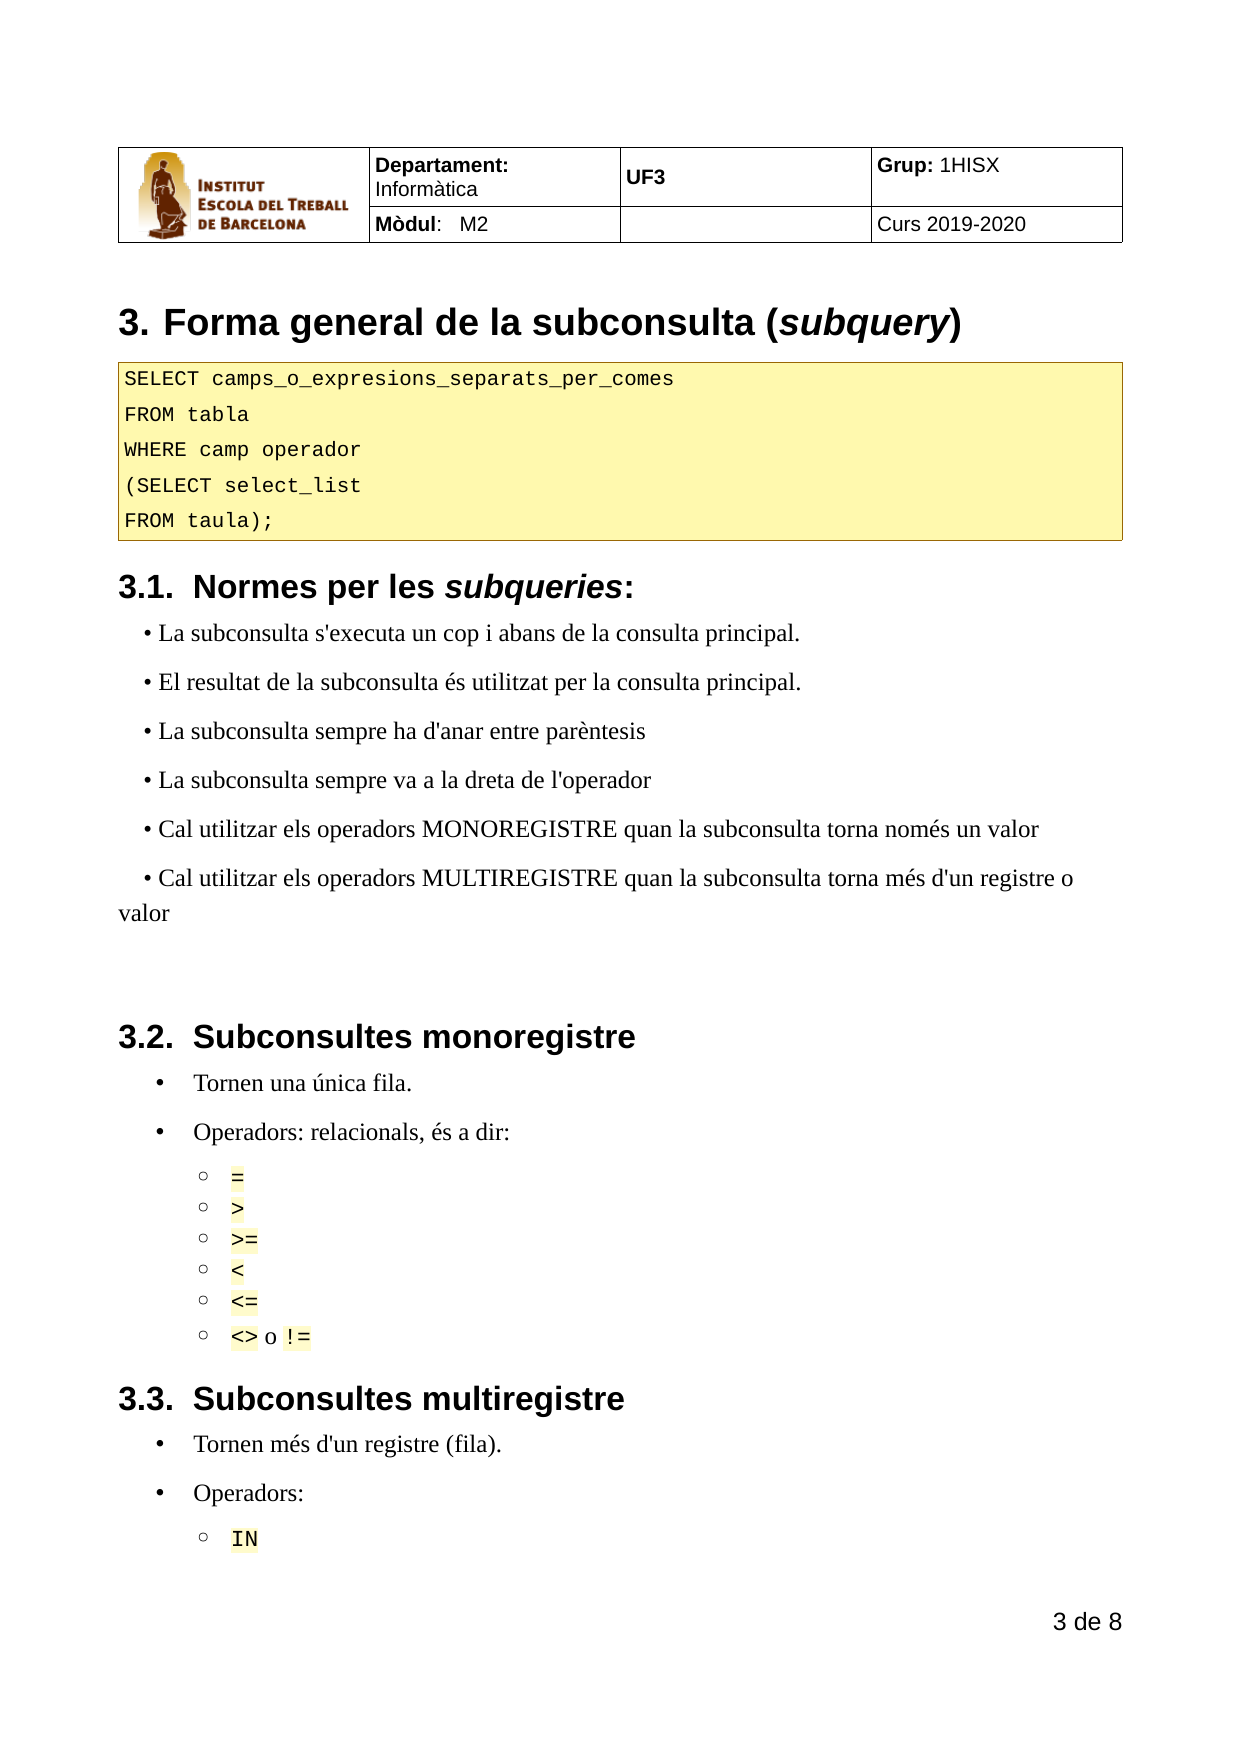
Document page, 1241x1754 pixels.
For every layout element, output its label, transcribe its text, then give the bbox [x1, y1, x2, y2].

list > [244, 1197, 1122, 1223]
list <> o != [193, 1321, 1122, 1351]
subtitle Subconsultes monoregistre [118, 1017, 1122, 1055]
list Tornen més d'un registre (fila). [156, 1429, 1122, 1458]
text • La subconsulta s'executa un cop i abans de la consulta principal. [118, 618, 1122, 647]
text • Cal utilitzar els operadors MULTIREGISTRE quan la subconsulta torna més d'un registre o valor [118, 863, 1122, 927]
text (SELECT select_list [119, 469, 1122, 498]
list > [193, 1197, 231, 1223]
list = [244, 1166, 1122, 1192]
picture [138, 152, 349, 240]
subtitle Subconsultes multiregistre [118, 1378, 1122, 1417]
list >= [258, 1228, 1122, 1254]
text • La subconsulta sempre va a la dreta de l'operador [118, 765, 1122, 794]
list < [193, 1259, 231, 1285]
subtitle Forma general de la subconsulta (subquery) [118, 300, 1122, 344]
text • La subconsulta sempre ha d'anar entre parèntesis [118, 716, 1122, 745]
list Operadors: relacionals, és a dir: [156, 1117, 1122, 1146]
subtitle Normes per les subqueries: [118, 567, 1122, 606]
text FROM taula); [119, 504, 1122, 540]
text FROM tabla [119, 398, 1122, 427]
list Operadors: [156, 1478, 1122, 1507]
text • Cal utilitzar els operadors MONOREGISTRE quan la subconsulta torna només un valor [118, 814, 1122, 843]
list IN [258, 1528, 1122, 1553]
text WHERE camp operador [119, 433, 1122, 463]
list Tornen una única fila. [156, 1068, 1122, 1097]
list IN [193, 1528, 231, 1553]
list <= [258, 1290, 1122, 1316]
list >= [193, 1228, 231, 1254]
list = [193, 1166, 231, 1192]
text • El resultat de la subconsulta és utilitzat per la consulta principal. [118, 667, 1122, 696]
list < [244, 1259, 1122, 1285]
text SELECT camps_o_expresions_separats_per_comes [119, 363, 1122, 392]
list <= [193, 1290, 231, 1316]
